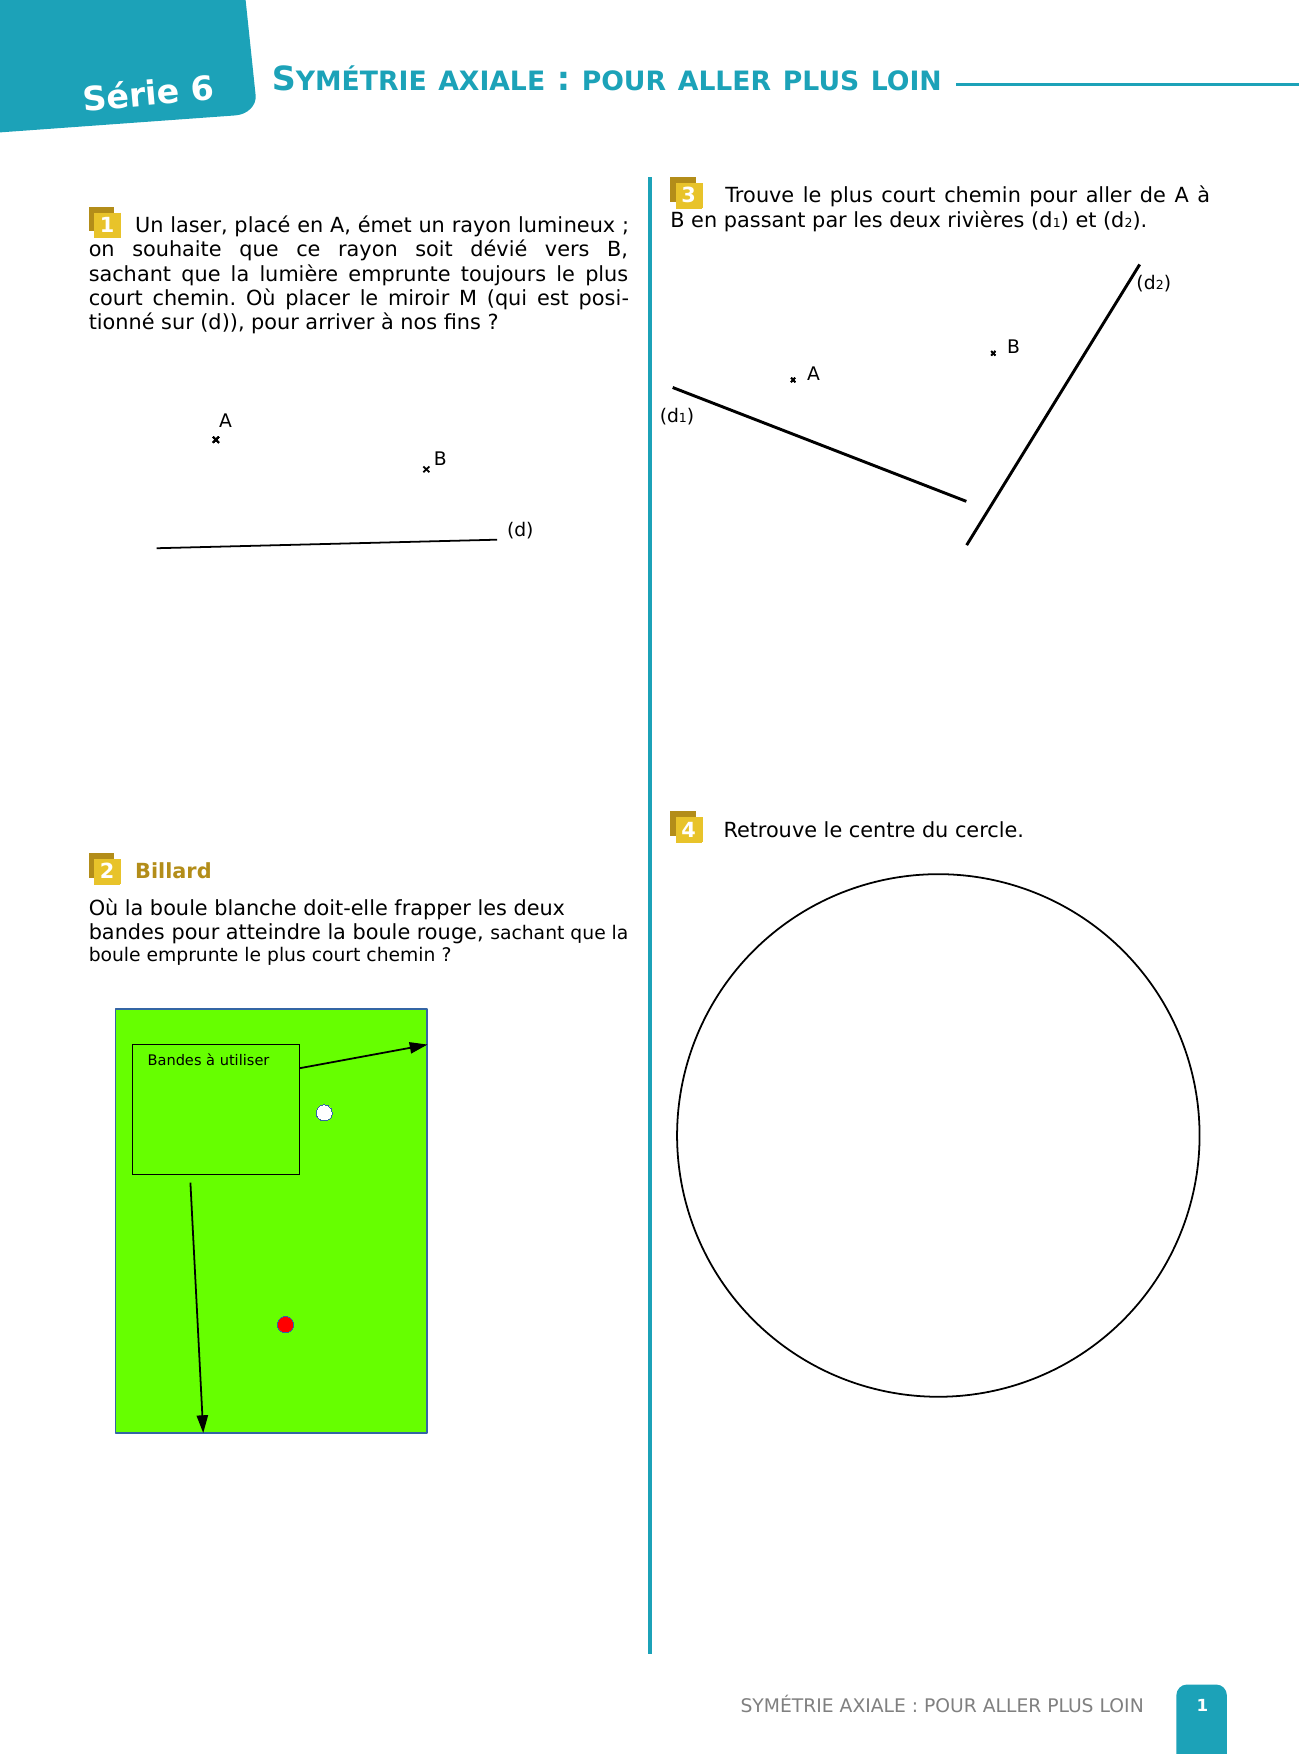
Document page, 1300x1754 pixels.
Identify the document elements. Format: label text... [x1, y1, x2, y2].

subtitle Billard [114, 853, 629, 884]
text Où la boule blanche doit-elle frapper les deux bandes pour atteindre la boule rouge, sachant que la boule emprunte le plus court chemin ? [88, 896, 629, 966]
subtitle [88, 853, 94, 884]
subtitle Trouve le plus court chemin pour aller de A à B en passant par les deux rivières (d1) et (d2). [670, 177, 1211, 232]
subtitle Un laser, placé en A, émet un rayon lumi­neux ; on souhaite que ce rayon soit dévié vers B, sachant que la lumière emprunte toujours le plus court chemin. Où placer le miroir M (qui est posi­tionné sur (d)), pour arriver à nos fins ? [88, 207, 629, 334]
subtitle Retrouve le centre du cercle. [696, 811, 1211, 842]
